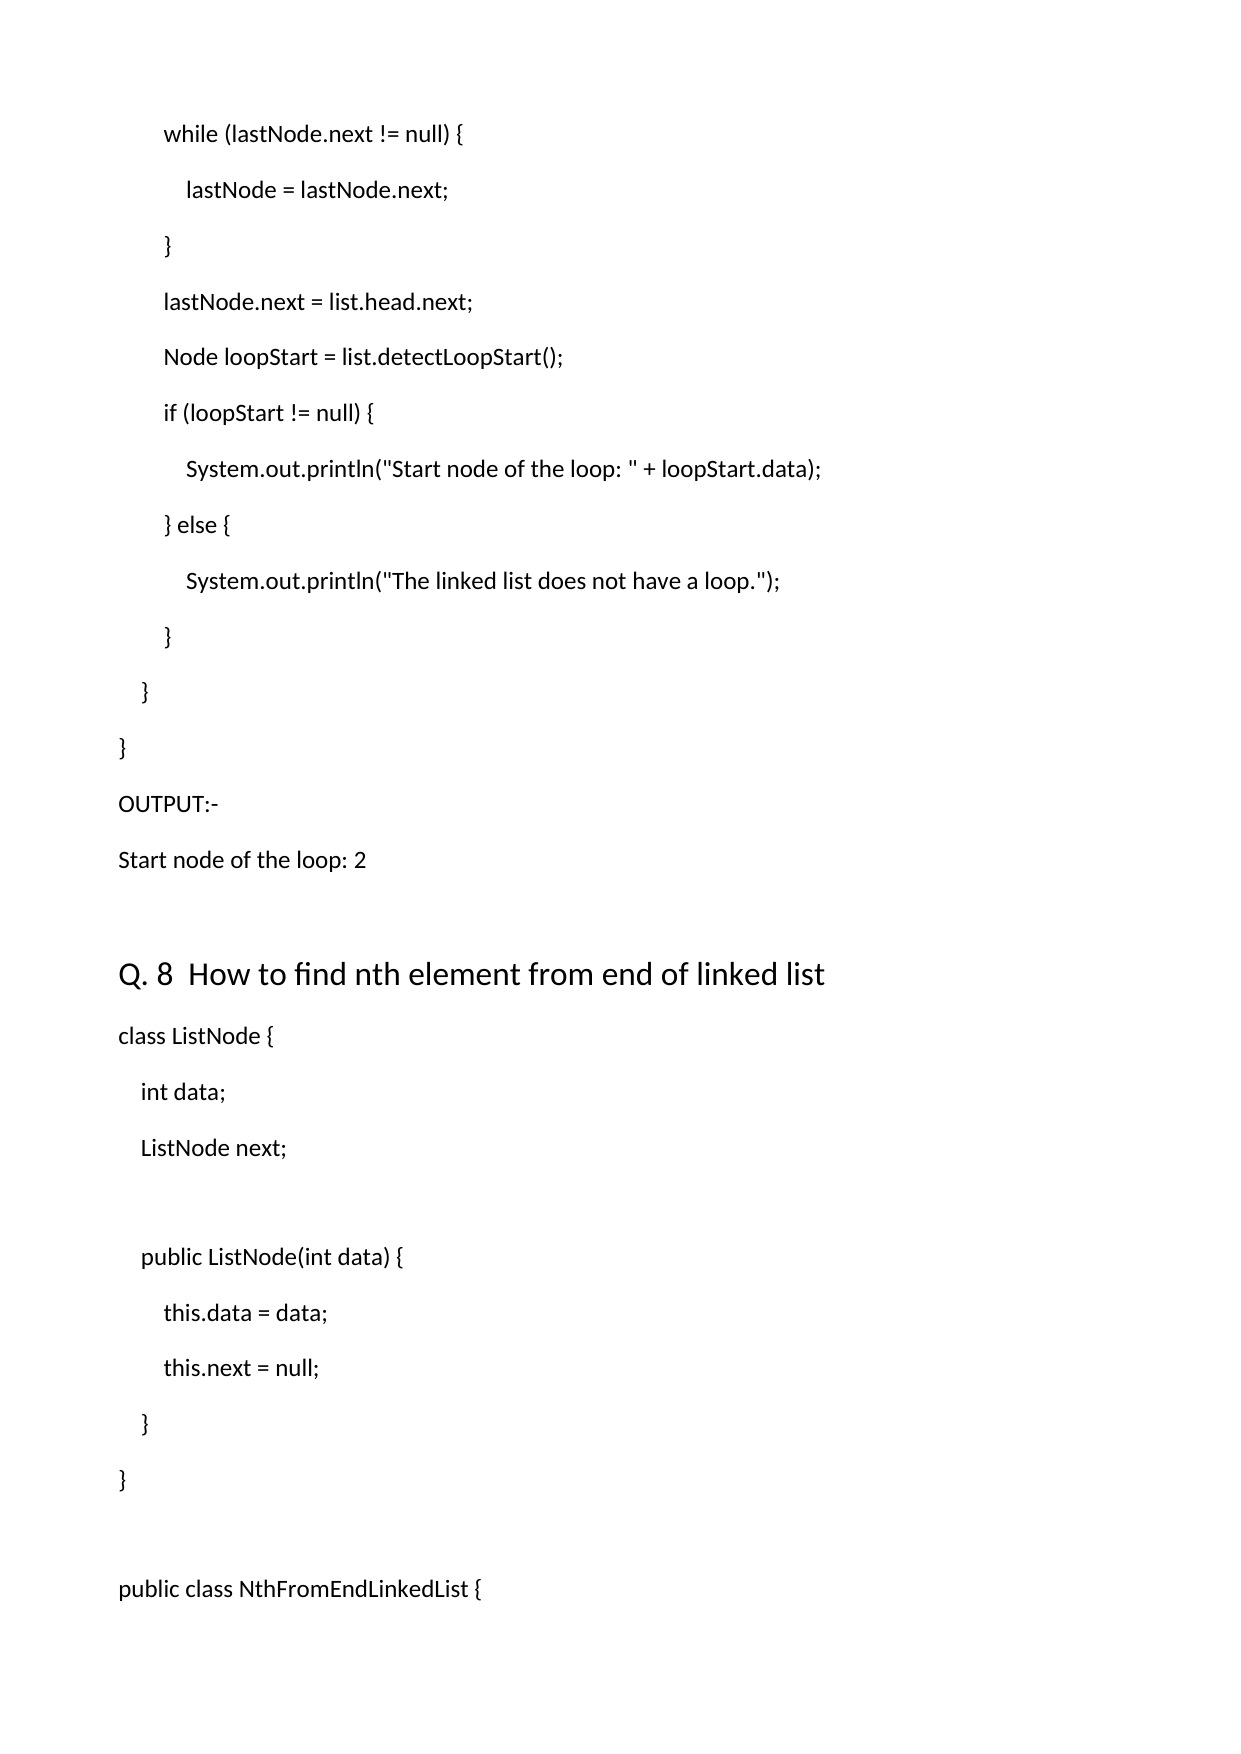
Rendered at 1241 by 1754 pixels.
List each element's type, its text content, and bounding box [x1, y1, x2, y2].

text } [118, 732, 1122, 763]
text } [118, 230, 1122, 260]
text Start node of the loop: 2 [118, 844, 1122, 874]
text System.out.println("Start node of the loop: " + loopStart.data); [118, 453, 1122, 484]
text this.next = null; [118, 1353, 1122, 1383]
text int data; [118, 1076, 1122, 1107]
text lastNode = lastNode.next; [118, 174, 1122, 204]
text lastNode.next = list.head.next; [118, 286, 1122, 316]
text } [118, 676, 1122, 707]
text class ListNode { [118, 1020, 1122, 1051]
text ListNode next; [118, 1132, 1122, 1163]
text if (loopStart != null) { [118, 397, 1122, 428]
text System.out.println("The linked list does not have a loop."); [118, 565, 1122, 595]
text OUTPUT:- [118, 788, 1122, 819]
text public class NthFromEndLinkedList { [118, 1573, 1122, 1604]
text } else { [118, 509, 1122, 539]
text public ListNode(int data) { [118, 1241, 1122, 1271]
text } [118, 1464, 1122, 1495]
text this.data = data; [118, 1297, 1122, 1327]
text Node loopStart = list.detectLoopStart(); [118, 341, 1122, 372]
text } [118, 621, 1122, 651]
text } [118, 1408, 1122, 1439]
text while (lastNode.next != null) { [118, 118, 1122, 149]
text Q. 8 How to find nth element from end of linked list [118, 953, 1122, 993]
